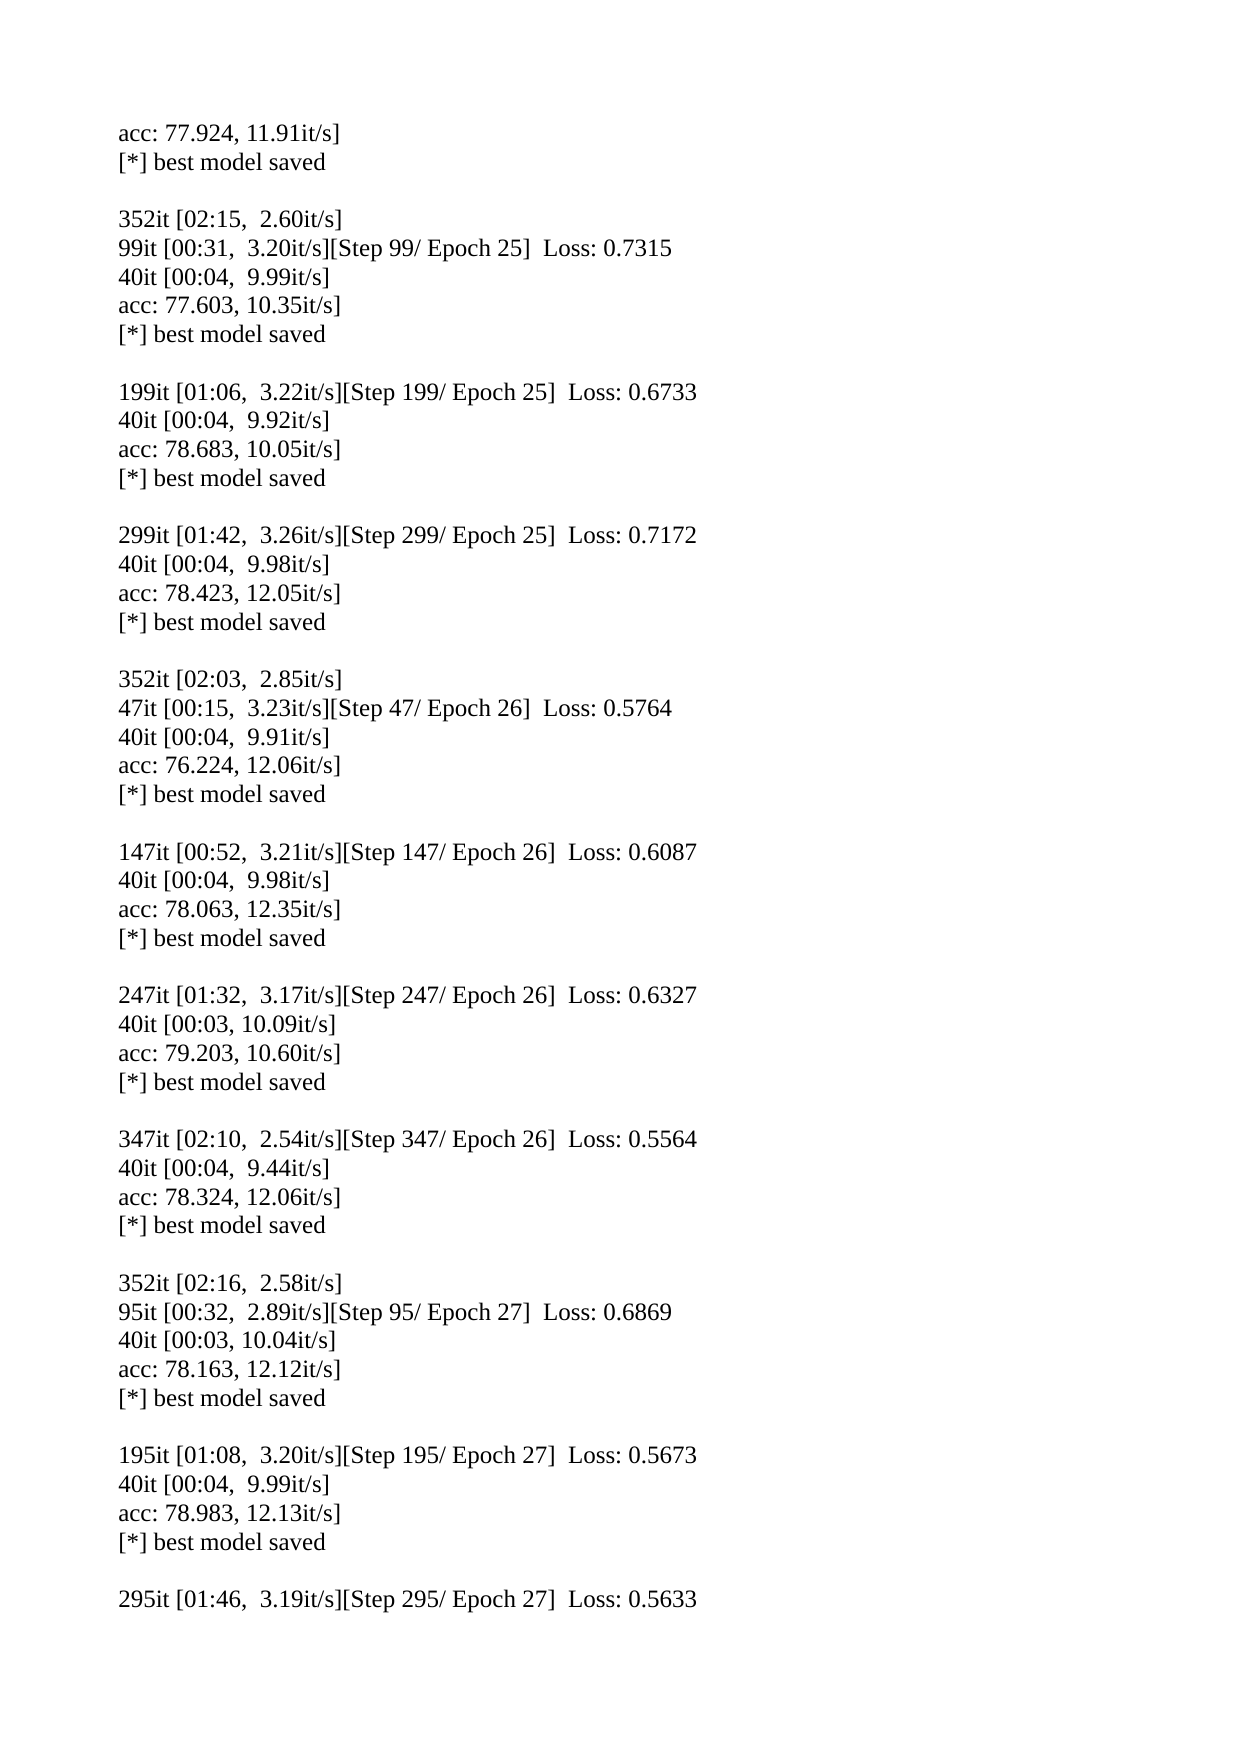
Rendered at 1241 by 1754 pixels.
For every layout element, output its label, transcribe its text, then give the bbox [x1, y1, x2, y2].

text [*] best model saved [118, 463, 1122, 492]
text acc: 78.423, 12.05it/s] [118, 578, 1122, 607]
text 299it [01:42, 3.26it/s][Step 299/ Epoch 25] Loss: 0.7172 [118, 521, 1122, 549]
text [*] best model saved [118, 923, 1122, 952]
text acc: 78.063, 12.35it/s] [118, 894, 1122, 923]
text 40it [00:03, 10.09it/s] [118, 1009, 1122, 1038]
text 40it [00:04, 9.99it/s] [118, 262, 1122, 291]
text [*] best model saved [118, 319, 1122, 348]
text 40it [00:04, 9.91it/s] [118, 722, 1122, 751]
text 147it [00:52, 3.21it/s][Step 147/ Epoch 26] Loss: 0.6087 [118, 837, 1122, 866]
text 199it [01:06, 3.22it/s][Step 199/ Epoch 25] Loss: 0.6733 [118, 377, 1122, 406]
text 40it [00:03, 10.04it/s] [118, 1326, 1122, 1354]
text acc: 78.983, 12.13it/s] [118, 1498, 1122, 1527]
text 40it [00:04, 9.98it/s] [118, 866, 1122, 894]
text 295it [01:46, 3.19it/s][Step 295/ Epoch 27] Loss: 0.5633 [118, 1584, 1122, 1613]
text 47it [00:15, 3.23it/s][Step 47/ Epoch 26] Loss: 0.5764 [118, 693, 1122, 722]
text 95it [00:32, 2.89it/s][Step 95/ Epoch 27] Loss: 0.6869 [118, 1297, 1122, 1326]
text 99it [00:31, 3.20it/s][Step 99/ Epoch 25] Loss: 0.7315 [118, 233, 1122, 262]
text 347it [02:10, 2.54it/s][Step 347/ Epoch 26] Loss: 0.5564 [118, 1124, 1122, 1153]
text acc: 77.924, 11.91it/s] [118, 118, 1122, 147]
text acc: 78.324, 12.06it/s] [118, 1182, 1122, 1211]
text [*] best model saved [118, 779, 1122, 808]
text 352it [02:03, 2.85it/s] [118, 664, 1122, 693]
text 352it [02:15, 2.60it/s] [118, 204, 1122, 233]
text 247it [01:32, 3.17it/s][Step 247/ Epoch 26] Loss: 0.6327 [118, 981, 1122, 1009]
text acc: 78.683, 10.05it/s] [118, 434, 1122, 463]
text acc: 79.203, 10.60it/s] [118, 1038, 1122, 1067]
text 40it [00:04, 9.98it/s] [118, 549, 1122, 578]
text acc: 78.163, 12.12it/s] [118, 1354, 1122, 1383]
text [*] best model saved [118, 147, 1122, 176]
text [*] best model saved [118, 1211, 1122, 1239]
text 352it [02:16, 2.58it/s] [118, 1268, 1122, 1297]
text 40it [00:04, 9.99it/s] [118, 1469, 1122, 1498]
text 40it [00:04, 9.44it/s] [118, 1153, 1122, 1182]
text [*] best model saved [118, 1067, 1122, 1096]
text [*] best model saved [118, 1383, 1122, 1412]
text acc: 77.603, 10.35it/s] [118, 291, 1122, 319]
text [*] best model saved [118, 1527, 1122, 1556]
text 40it [00:04, 9.92it/s] [118, 406, 1122, 434]
text [*] best model saved [118, 607, 1122, 636]
text acc: 76.224, 12.06it/s] [118, 751, 1122, 779]
text 195it [01:08, 3.20it/s][Step 195/ Epoch 27] Loss: 0.5673 [118, 1441, 1122, 1469]
